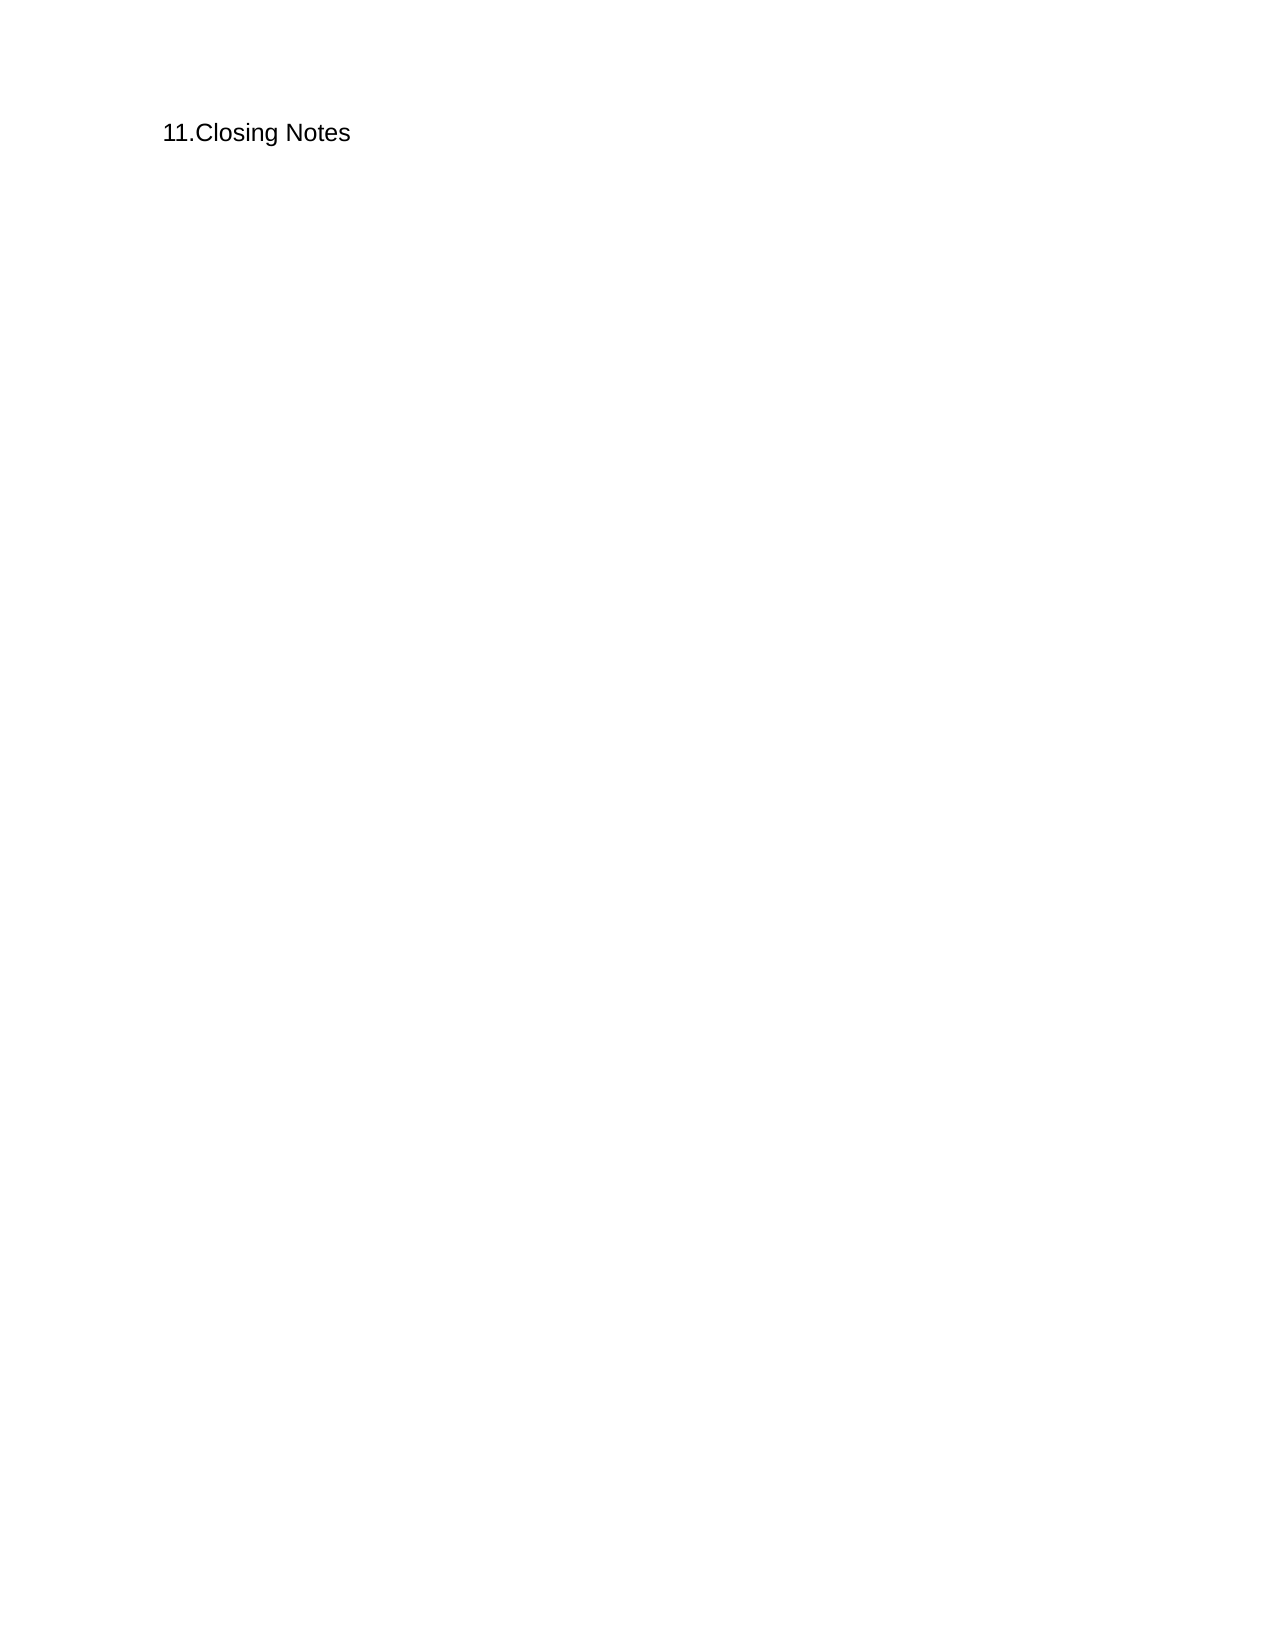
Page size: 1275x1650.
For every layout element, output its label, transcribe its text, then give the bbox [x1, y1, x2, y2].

list Closing Notes [162, 118, 1157, 147]
